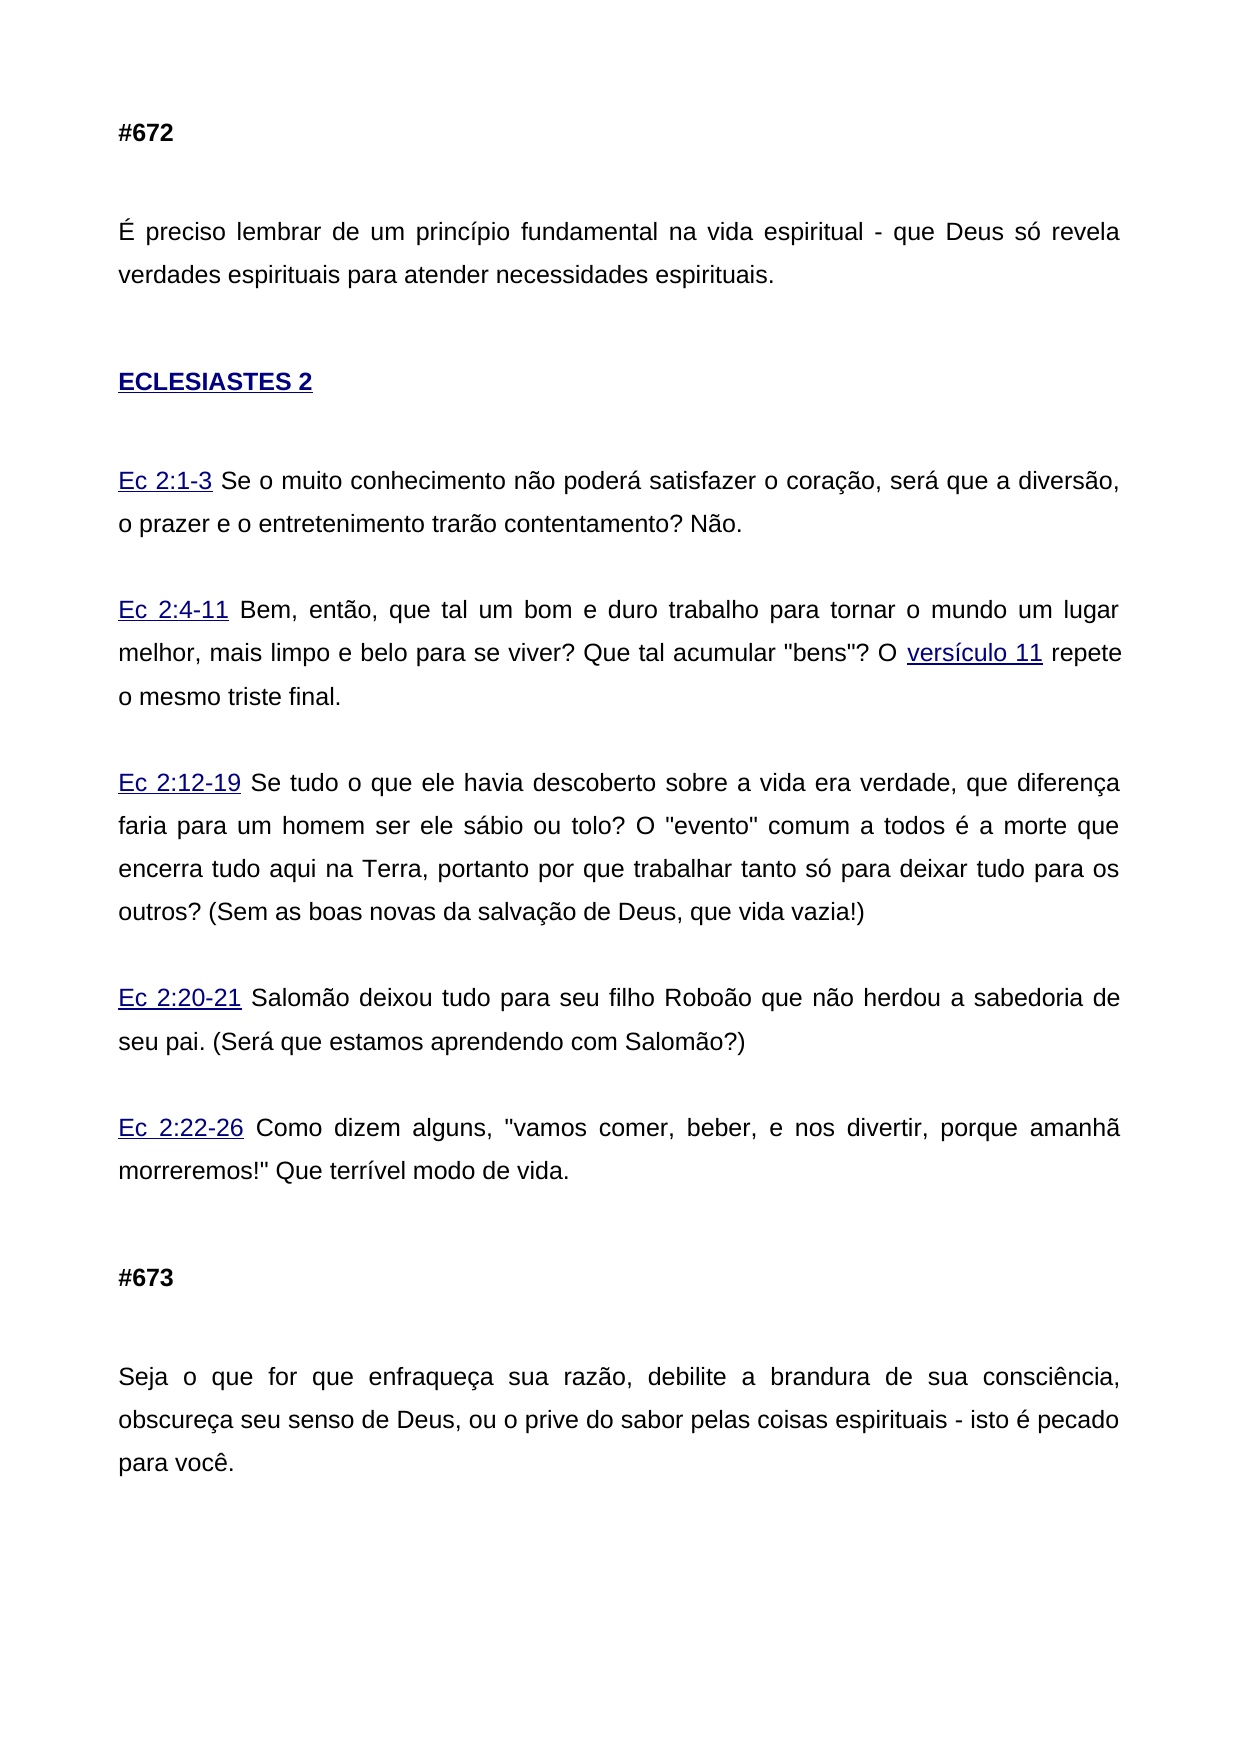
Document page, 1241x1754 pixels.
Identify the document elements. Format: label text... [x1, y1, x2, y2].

text Seja o que for que enfraqueça sua razão, debilite a brandura de sua consciência, obscureça seu senso de Deus, ou o prive do sabor pelas coisas espirituais - isto é pecado para você. [118, 1362, 1122, 1477]
subtitle ECLESIASTES 2 [118, 367, 1122, 396]
text É preciso lembrar de um princípio fundamental na vida espiritual - que Deus só revela verdades espirituais para atender necessidades espirituais. [118, 217, 1122, 289]
text Ec 2:1-3 Se o muito conhecimento não poderá satisfazer o coração, será que a diversão, o prazer e o entretenimento trarão contentamento? Não. [118, 466, 1122, 538]
text Ec 2:12-19 Se tudo o que ele havia descoberto sobre a vida era verdade, que diferença faria para um homem ser ele sábio ou tolo? O "evento" comum a todos é a morte que encerra tudo aqui na Terra, portanto por que trabalhar tanto só para deixar tudo para os outros? (Sem as boas novas da salvação de Deus, que vida vazia!) [118, 768, 1122, 926]
text Ec 2:4-11 Bem, então, que tal um bom e duro trabalho para tornar o mundo um lugar melhor, mais limpo e belo para se viver? Que tal acumular "bens"? O versículo 11 repete o mesmo triste final. [118, 595, 1122, 710]
text Ec 2:22-26 Como dizem alguns, "vamos comer, beber, e nos divertir, porque amanhã morreremos!" Que terrível modo de vida. [118, 1113, 1122, 1184]
subtitle #673 [118, 1263, 1122, 1292]
text Ec 2:20-21 Salomão deixou tudo para seu filho Roboão que não herdou a sabedoria de seu pai. (Será que estamos aprendendo com Salomão?) [118, 983, 1122, 1055]
subtitle #672 [118, 118, 1122, 147]
